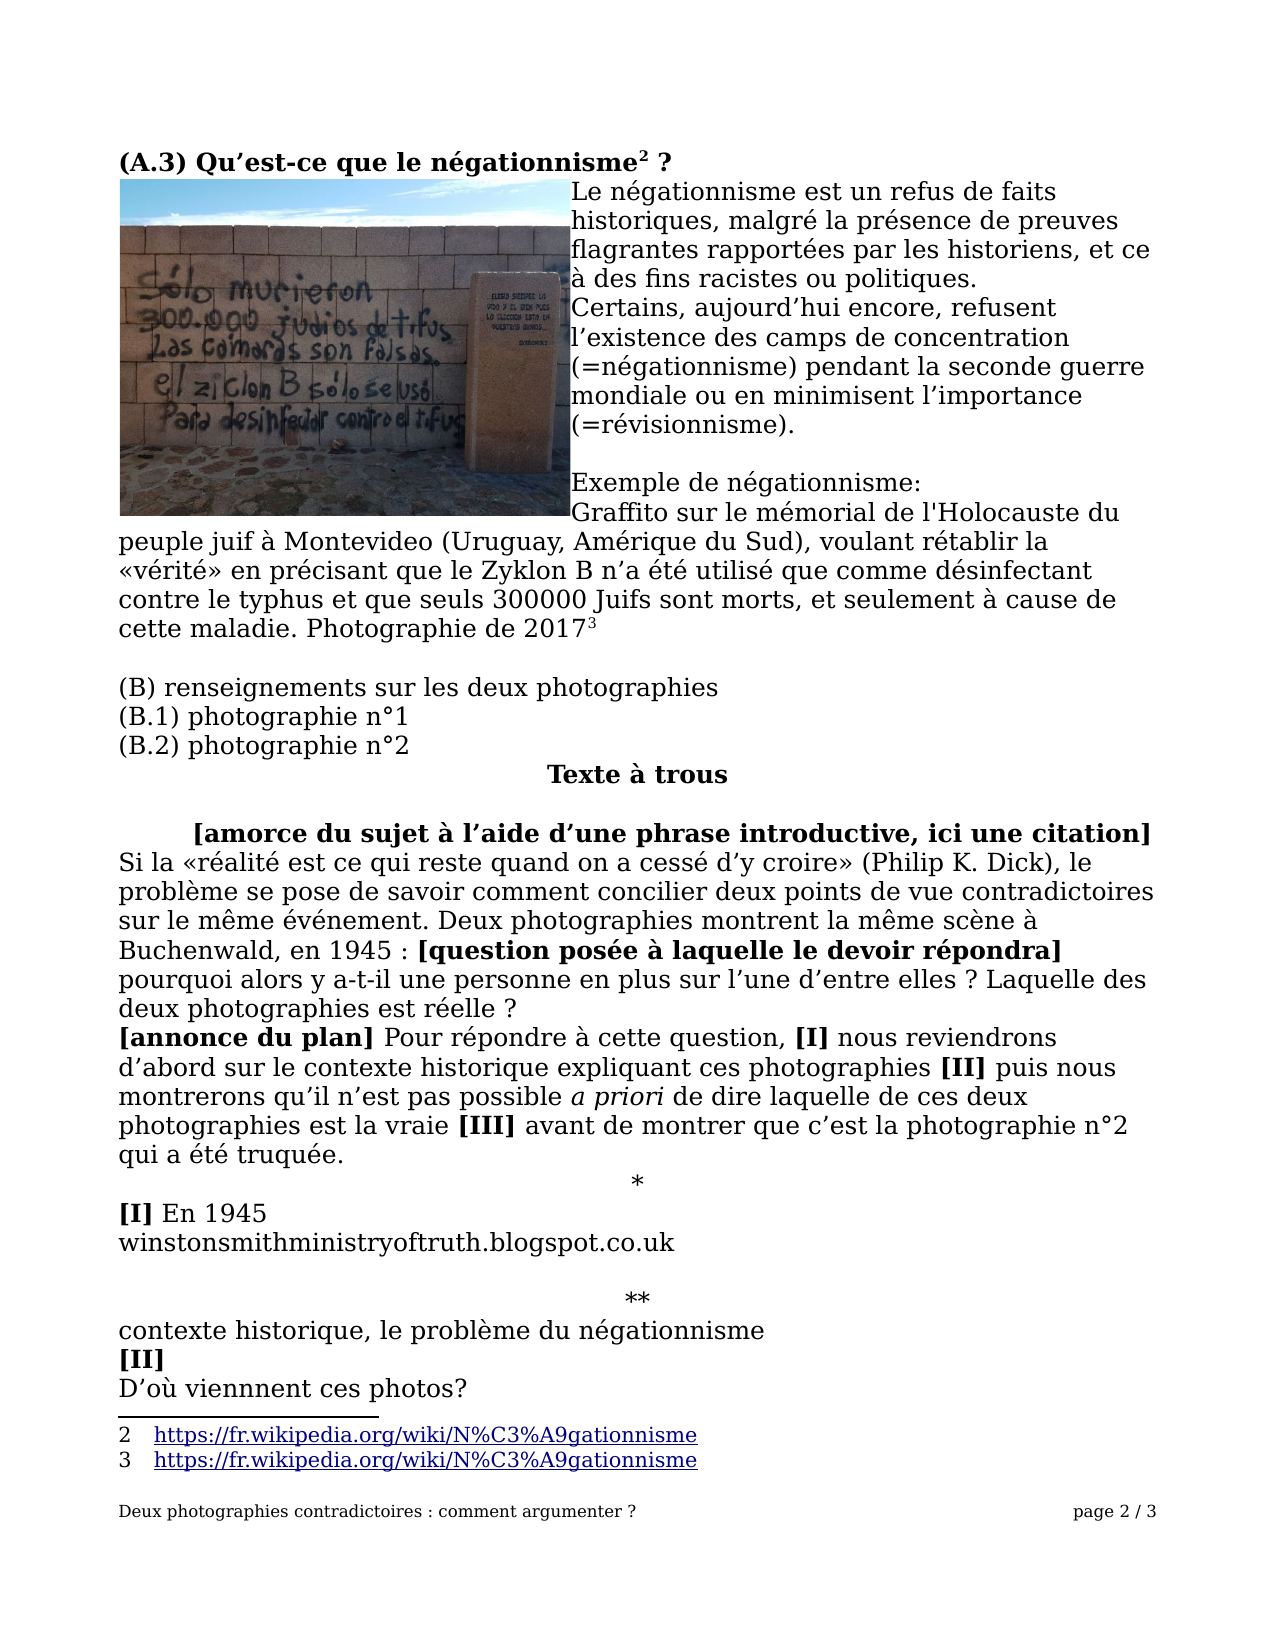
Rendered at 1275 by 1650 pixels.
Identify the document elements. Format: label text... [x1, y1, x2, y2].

text (A.3) Qu’est-ce que le négationnisme ? [118, 147, 1157, 177]
text https://fr.wikipedia.org/wiki/N%C3%A9gationnisme [118, 1448, 1157, 1472]
text contexte historique, le problème du négationnisme [118, 1316, 1157, 1345]
text [amorce du sujet à l’aide d’une phrase introductive, ici une citation] Si la «réalité est ce qui reste quand on a cessé d’y croire» (Philip K. Dick), le problème se pose de savoir comment concilier deux points de vue contradictoires sur le même événement. Deux photographies montrent la même scène à Buchenwald, en 1945 : [question posée à laquelle le devoir répondra] pourquoi alors y a-t-il une personne en plus sur l’une d’entre elles ? Laquelle des deux photographies est réelle ? [118, 819, 1157, 1023]
text [I] En 1945 [118, 1199, 1157, 1228]
text (B.1) photographie n°1 [118, 702, 1157, 731]
text Exemple de négationnisme: [571, 468, 1157, 498]
text Texte à trous [118, 760, 1157, 789]
text ** [118, 1287, 1157, 1316]
text D’où viennnent ces photos? [118, 1374, 1157, 1403]
text Certains, aujourd’hui encore, refusent l’existence des camps de concentration (=négationnisme) pendant la seconde guerre mondiale ou en minimisent l’importance (=révisionnisme). [571, 293, 1157, 439]
picture [119, 179, 571, 516]
text Graffito sur le mémorial de l'Holocauste du peuple juif à Montevideo (Uruguay, Amérique du Sud), voulant rétablir la «vérité» en précisant que le Zyklon B n’a été utilisé que comme désinfectant contre le typhus et que seuls 300000 Juifs sont morts, et seulement à cause de cette maladie. Photographie de 2017 [118, 498, 1157, 643]
text https://fr.wikipedia.org/wiki/N%C3%A9gationnisme [118, 1423, 1157, 1448]
text (B) renseignements sur les deux photographies [118, 673, 1157, 702]
text Le négationnisme est un refus de faits historiques, malgré la présence de preuves flagrantes rapportées par les historiens, et ce à des fins racistes ou politiques. [118, 177, 1157, 293]
text * [118, 1170, 1157, 1199]
text winstonsmithministryoftruth.blogspot.co.uk [118, 1228, 1157, 1257]
text [II] [118, 1345, 1157, 1374]
text [annonce du plan] Pour répondre à cette question, [I] nous reviendrons d’abord sur le contexte historique expliquant ces photographies [II] puis nous montrerons qu’il n’est pas possible a priori de dire laquelle de ces deux photographies est la vraie [III] avant de montrer que c’est la photographie n°2 qui a été truquée. [118, 1023, 1157, 1170]
text (B.2) photographie n°2 [118, 731, 1157, 760]
